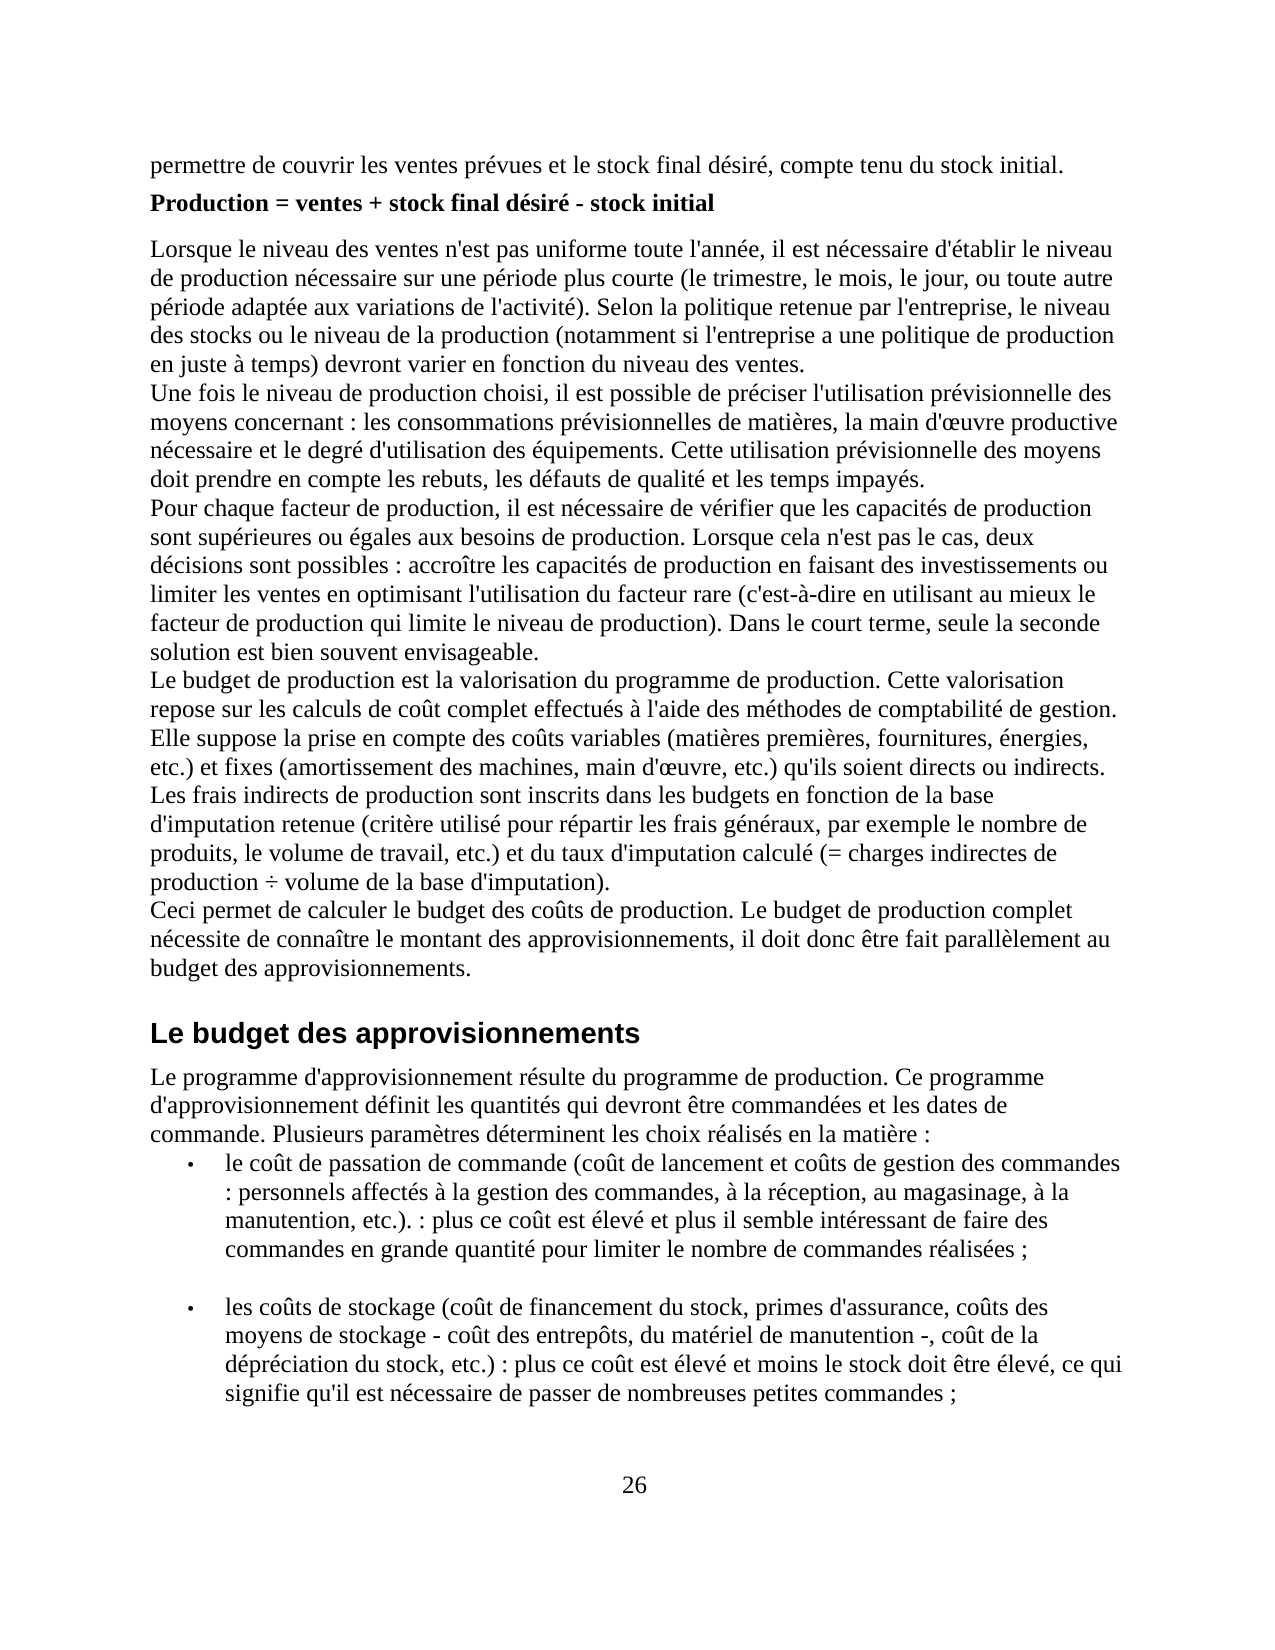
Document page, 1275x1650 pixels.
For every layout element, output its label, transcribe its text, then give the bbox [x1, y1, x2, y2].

subtitle Le budget des approvisionnements [150, 1016, 1125, 1049]
text permettre de couvrir les ventes prévues et le stock final désiré, compte tenu du stock initial. [150, 150, 1125, 179]
text Production = ventes + stock final désiré - stock initial [150, 188, 1125, 216]
list le coût de passation de commande (coût de lancement et coûts de gestion des commandes : personnels affectés à la gestion des commandes, à la réception, au magasinage, à la manutention, etc.). : plus ce coût est élevé et plus il semble intéressant de faire des commandes en grande quantité pour limiter le nombre de commandes réalisées ; [187, 1148, 1125, 1292]
text Le programme d'approvisionnement résulte du programme de production. Ce programme d'approvisionnement définit les quantités qui devront être commandées et les dates de commande. Plusieurs paramètres déterminent les choix réalisés en la matière : [150, 1062, 1125, 1148]
list les coûts de stockage (coût de financement du stock, primes d'assurance, coûts des moyens de stockage - coût des entrepôts, du matériel de manutention -, coût de la dépréciation du stock, etc.) : plus ce coût est élevé et moins le stock doit être élevé, ce qui signifie qu'il est nécessaire de passer de nombreuses petites commandes ; [187, 1292, 1125, 1436]
text Lorsque le niveau des ventes n'est pas uniforme toute l'année, il est nécessaire d'établir le niveau de production nécessaire sur une période plus courte (le trimestre, le mois, le jour, ou toute autre période adaptée aux variations de l'activité). Selon la politique retenue par l'entreprise, le niveau des stocks ou le niveau de la production (notamment si l'entreprise a une politique de production en juste à temps) devront varier en fonction du niveau des ventes. Une fois le niveau de production choisi, il est possible de préciser l'utilisation prévisionnelle des moyens concernant : les consommations prévisionnelles de matières, la main d'œuvre productive nécessaire et le degré d'utilisation des équipements. Cette utilisation prévisionnelle des moyens doit prendre en compte les rebuts, les défauts de qualité et les temps impayés. Pour chaque facteur de production, il est nécessaire de vérifier que les capacités de production sont supérieures ou égales aux besoins de production. Lorsque cela n'est pas le cas, deux décisions sont possibles : accroître les capacités de production en faisant des investissements ou limiter les ventes en optimisant l'utilisation du facteur rare (c'est-à-dire en utilisant au mieux le facteur de production qui limite le niveau de production). Dans le court terme, seule la seconde solution est bien souvent envisageable. Le budget de production est la valorisation du programme de production. Cette valorisation repose sur les calculs de coût complet effectués à l'aide des méthodes de comptabilité de gestion. Elle suppose la prise en compte des coûts variables (matières premières, fournitures, énergies, etc.) et fixes (amortissement des machines, main d'œuvre, etc.) qu'ils soient directs ou indirects. Les frais indirects de production sont inscrits dans les budgets en fonction de la base d'imputation retenue (critère utilisé pour répartir les frais généraux, par exemple le nombre de produits, le volume de travail, etc.) et du taux d'imputation calculé (= charges indirectes de production ÷ volume de la base d'imputation). Ceci permet de calculer le budget des coûts de production. Le budget de production complet nécessite de connaître le montant des approvisionnements, il doit donc être fait parallèlement au budget des approvisionnements. [150, 234, 1125, 982]
